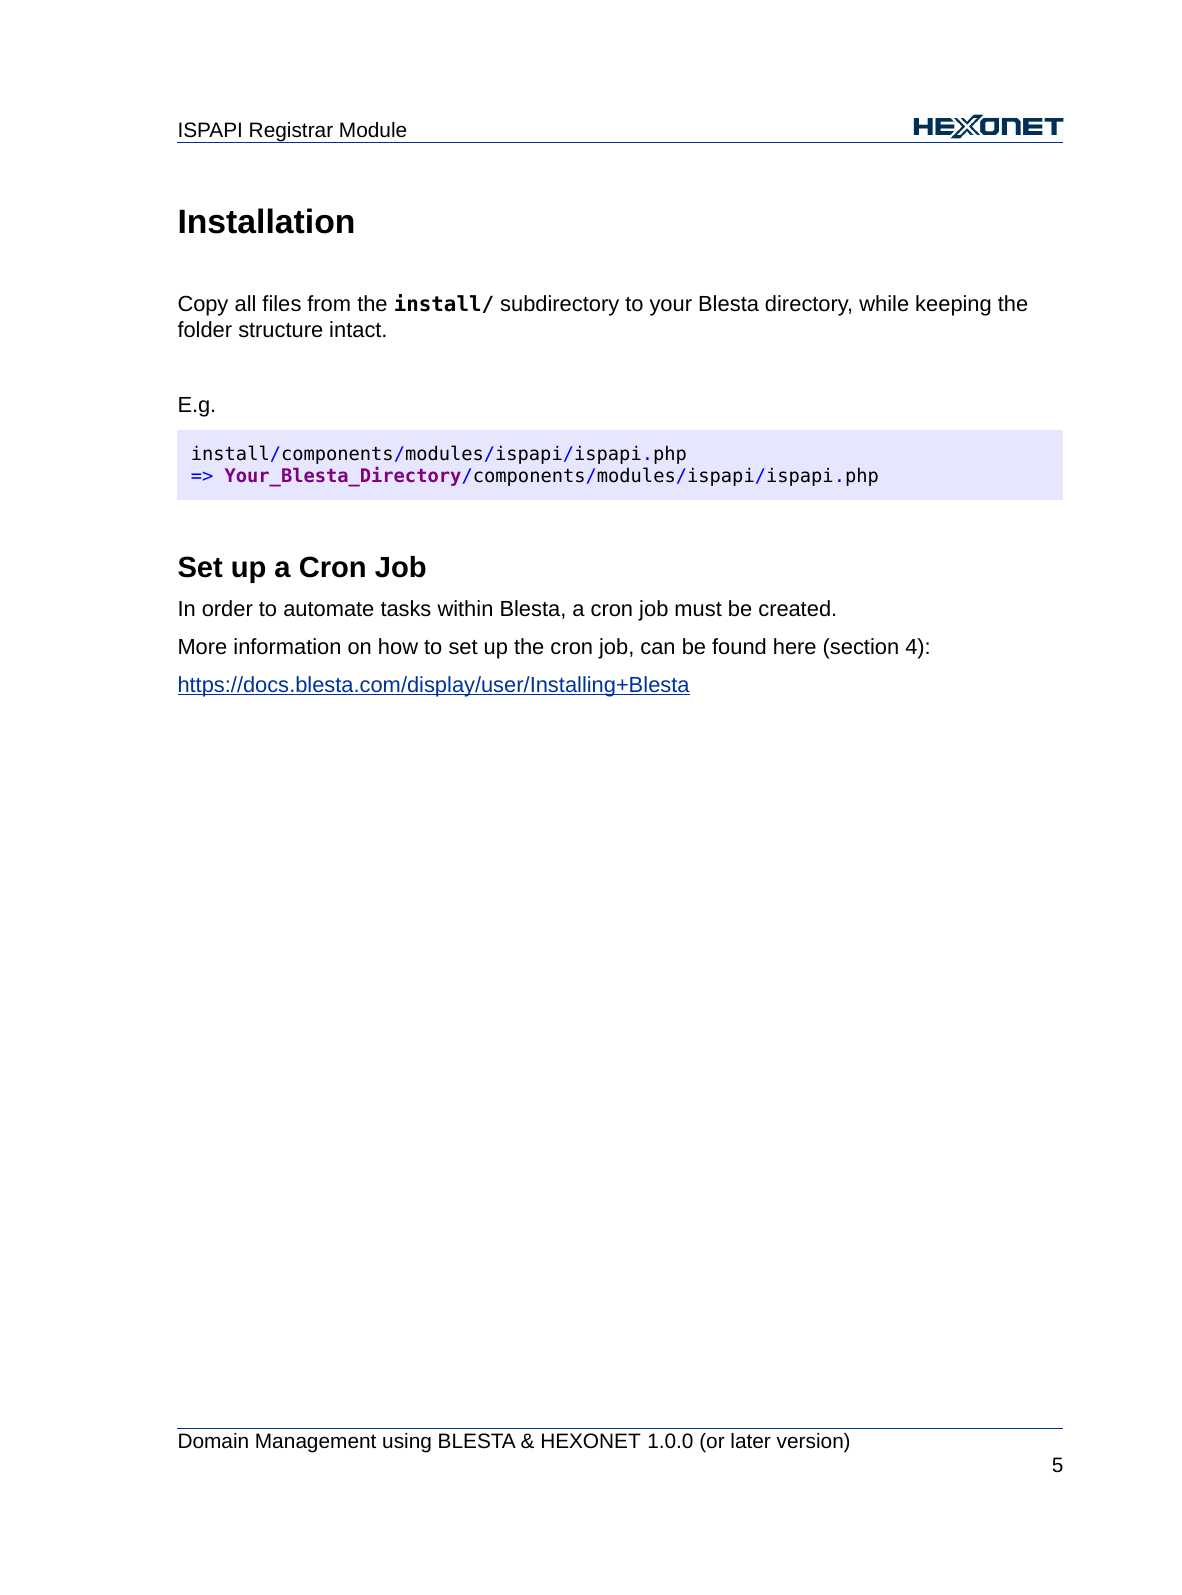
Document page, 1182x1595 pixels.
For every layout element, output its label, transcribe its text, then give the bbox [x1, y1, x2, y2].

picture [912, 113, 1065, 140]
text => Your_Blesta_Directory/components/modules/ispapi/ispapi.php [188, 452, 1053, 490]
text install/components/modules/ispapi/ispapi.php [188, 440, 1053, 452]
text E.g. [177, 392, 1063, 417]
subtitle Set up a Cron Job [177, 550, 1063, 584]
text https://docs.blesta.com/display/user/Installing+Blesta [177, 672, 1063, 697]
text Copy all files from the install/ subdirectory to your Blesta directory, while keeping the folder structure intact. [177, 291, 1063, 342]
text More information on how to set up the cron job, can be found here (section 4): [177, 634, 1063, 659]
text In order to automate tasks within Blesta, a cron job must be created. [177, 596, 1063, 622]
subtitle Installation [177, 202, 1063, 241]
